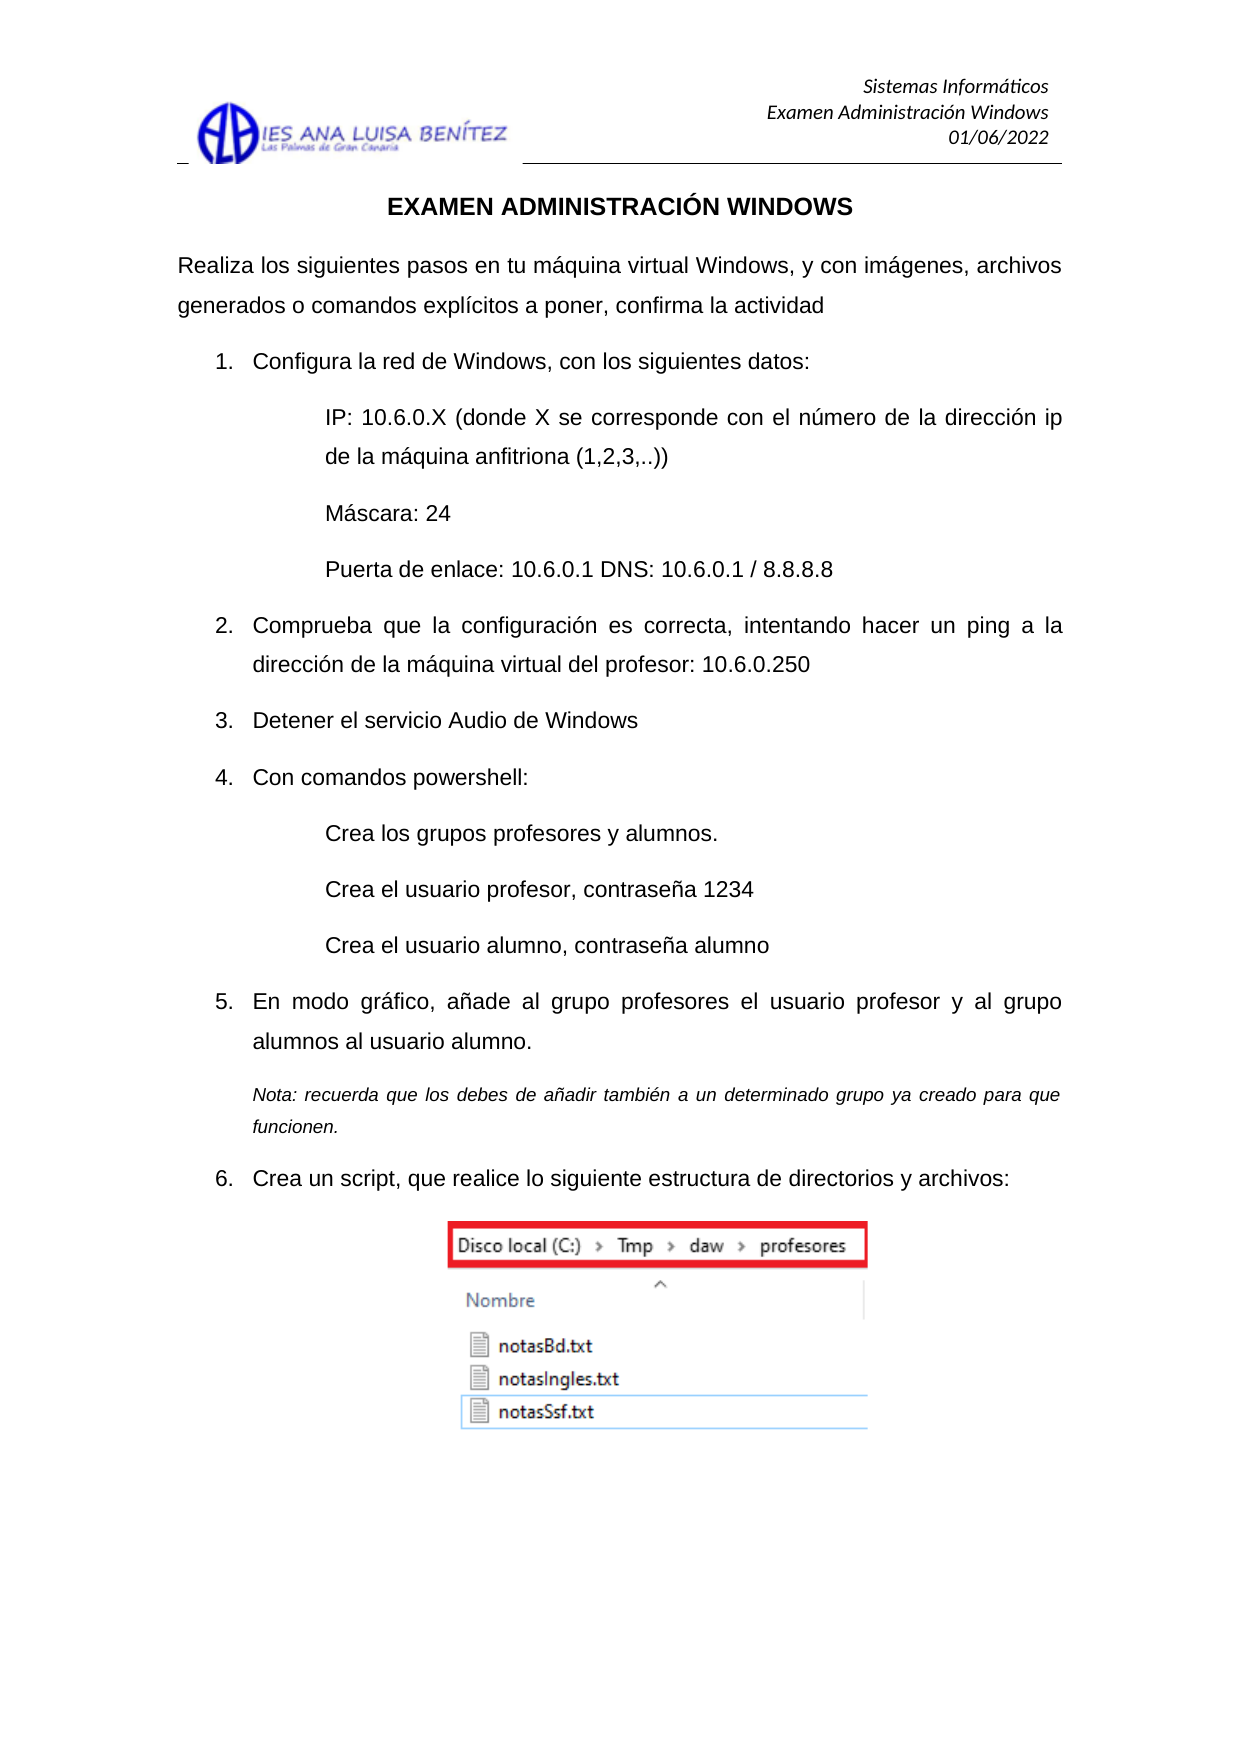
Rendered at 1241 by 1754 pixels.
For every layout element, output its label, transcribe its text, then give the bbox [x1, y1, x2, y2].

list IP: 10.6.0.X (donde X se corresponde con el número de la dirección ip de la máquina anfitriona (1,2,3,..)) [325, 404, 1063, 470]
text Realiza los siguientes pasos en tu máquina virtual Windows, y con imágenes, archivos generados o comandos explícitos a poner, confirma la actividad [177, 252, 1063, 318]
list Crea el usuario profesor, contraseña 1234 [325, 876, 1063, 902]
list En modo gráfico, añade al grupo profesores el usuario profesor y al grupo alumnos al usuario alumno. [215, 988, 1063, 1054]
list Crea un script, que realice lo siguiente estructura de directorios y archivos: [215, 1165, 1063, 1191]
list Con comandos powershell: [215, 763, 1063, 790]
list Detener el servicio Audio de Windows [215, 707, 1063, 734]
list Configura la red de Windows, con los siguientes datos: [215, 348, 1063, 374]
list Crea el usuario alumno, contraseña alumno [325, 932, 1063, 958]
list Máscara: 24 [325, 499, 1063, 526]
list Crea los grupos profesores y alumnos. [325, 820, 1063, 846]
list Nota: recuerda que los debes de añadir también a un determinado grupo ya creado para que funcionen. [252, 1084, 1063, 1138]
list Comprueba que la configuración es correcta, intentando hacer un ping a la dirección de la máquina virtual del profesor: 10.6.0.250 [215, 612, 1063, 678]
list Puerta de enlace: 10.6.0.1 DNS: 10.6.0.1 / 8.8.8.8 [325, 556, 1063, 582]
text EXAMEN ADMINISTRACIÓN WINDOWS [177, 192, 1063, 221]
